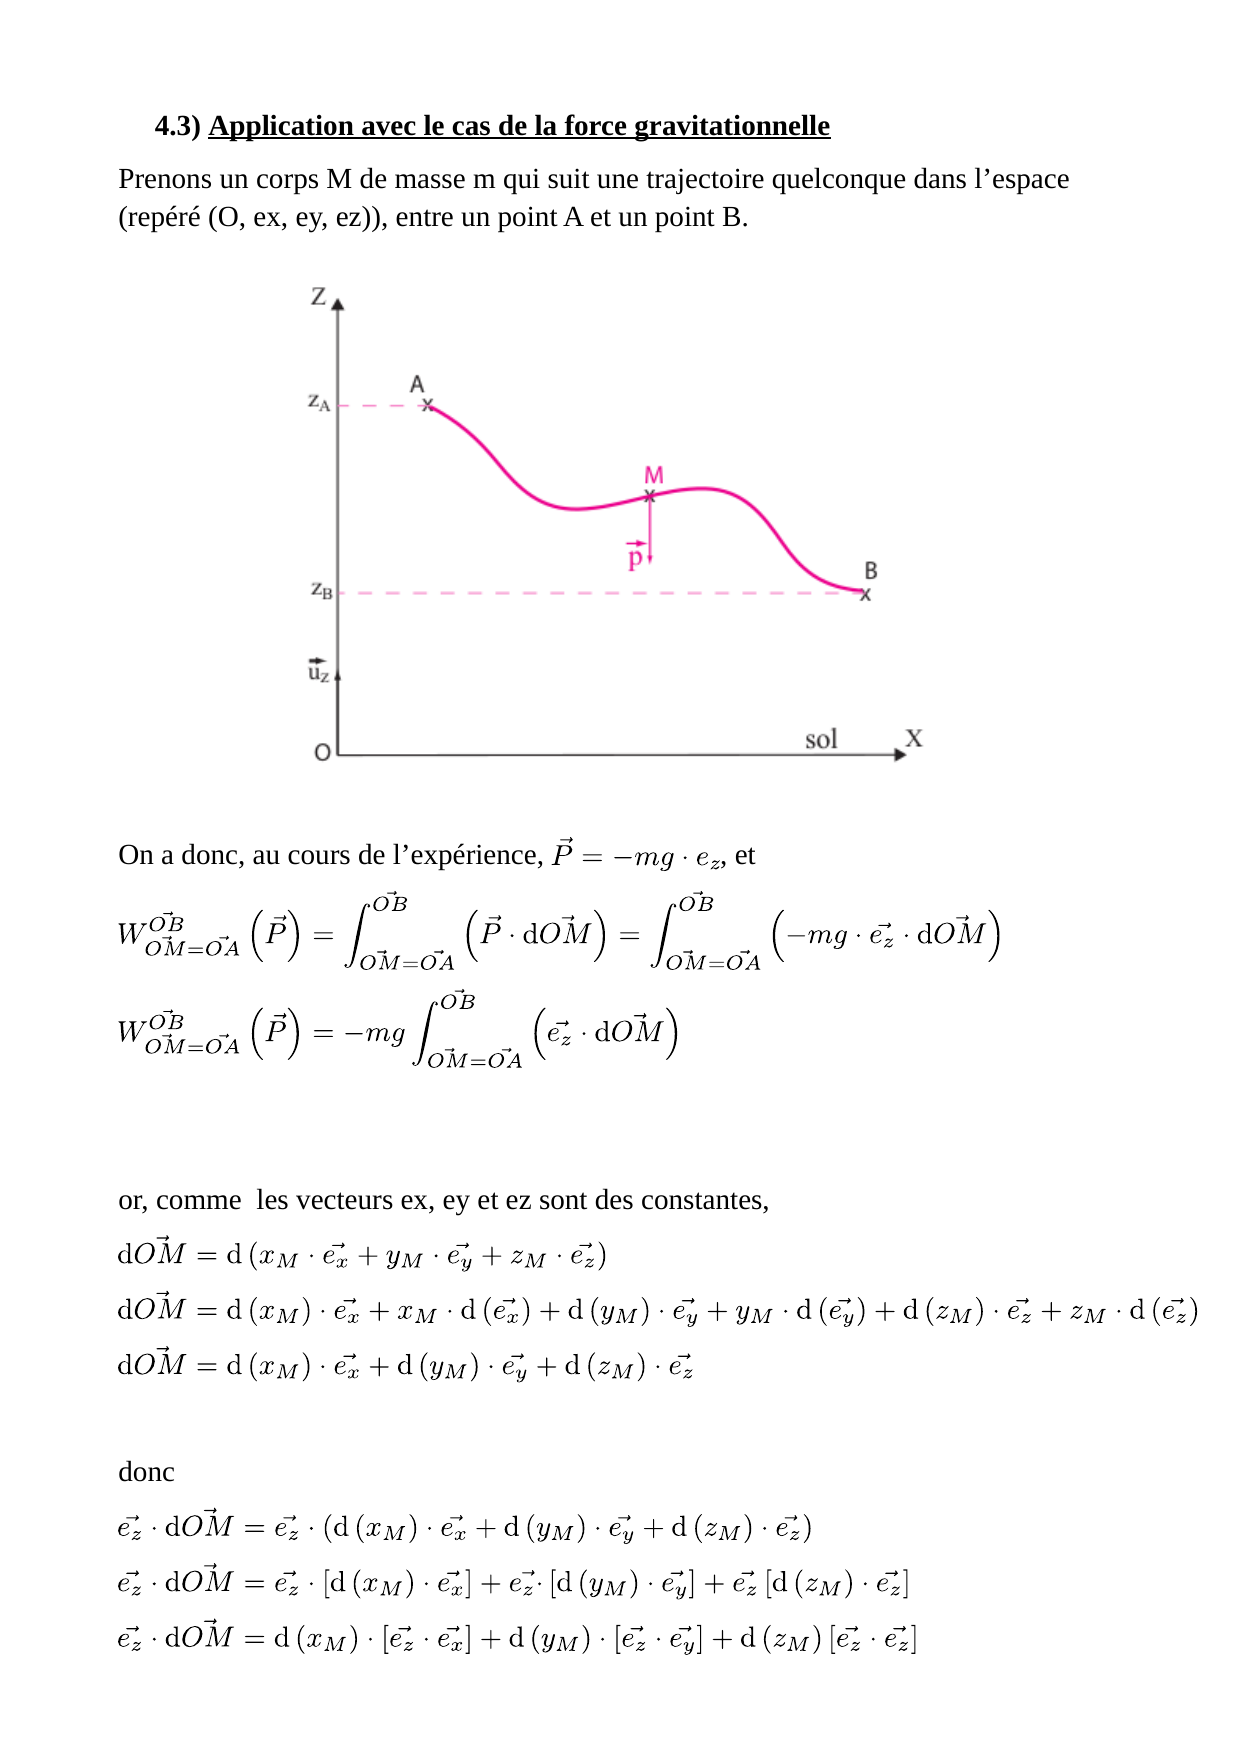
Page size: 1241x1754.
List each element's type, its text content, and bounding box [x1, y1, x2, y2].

text 4.3) Application avec le cas de la force gravitationnelle [118, 108, 1122, 141]
text , et [572, 837, 1122, 871]
text Prenons un corps M de masse m qui suit une trajectoire quelconque dans l’espace (repéré (O, ex, ey, ez)), entre un point A et un point B. [118, 161, 1122, 233]
picture [280, 262, 960, 786]
text On a donc, au cours de l’expérience, [118, 837, 660, 871]
text or, comme les vecteurs ex, ey et ez sont des constantes, [118, 1182, 1122, 1216]
text donc [118, 1454, 1122, 1488]
